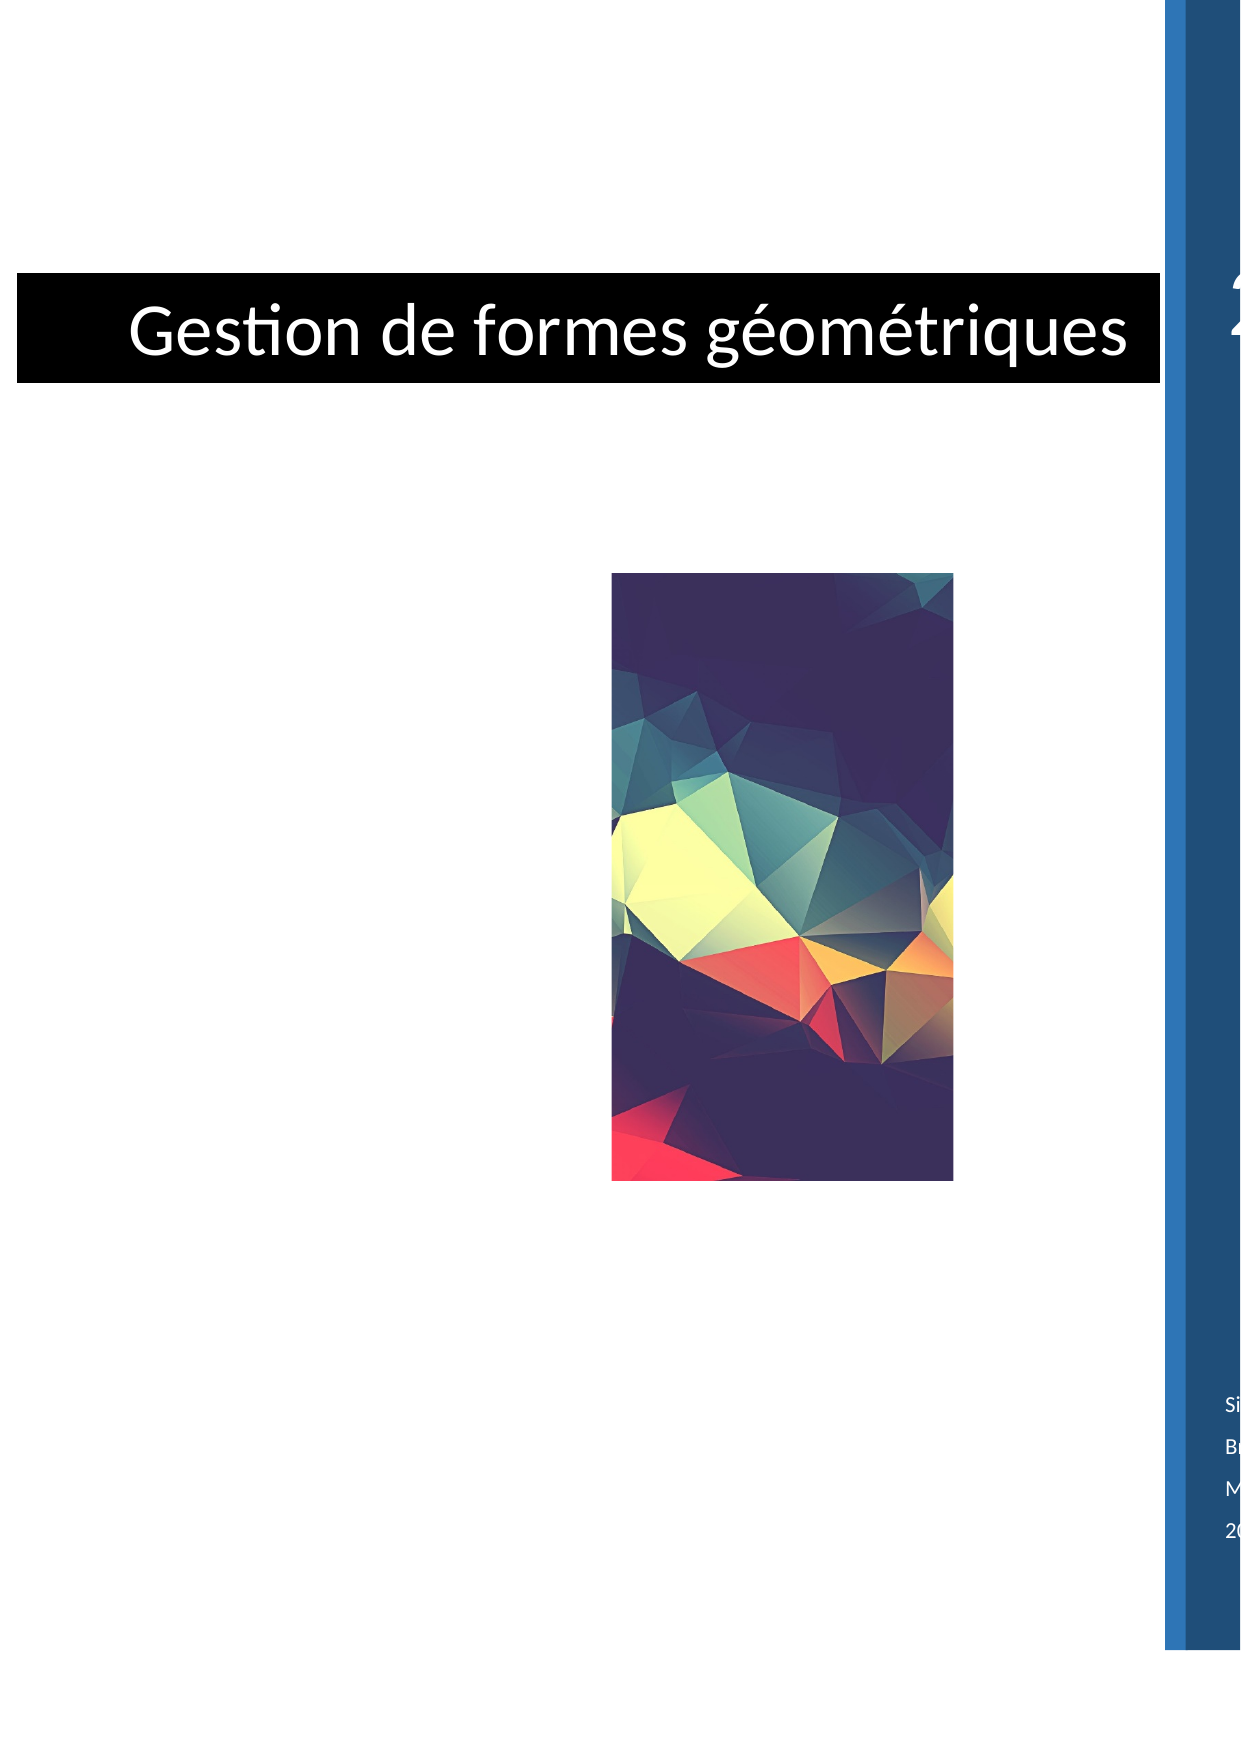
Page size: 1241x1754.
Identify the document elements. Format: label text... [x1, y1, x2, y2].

picture [611, 573, 954, 1181]
text Gestion de formes géométriques [49, 282, 1129, 374]
